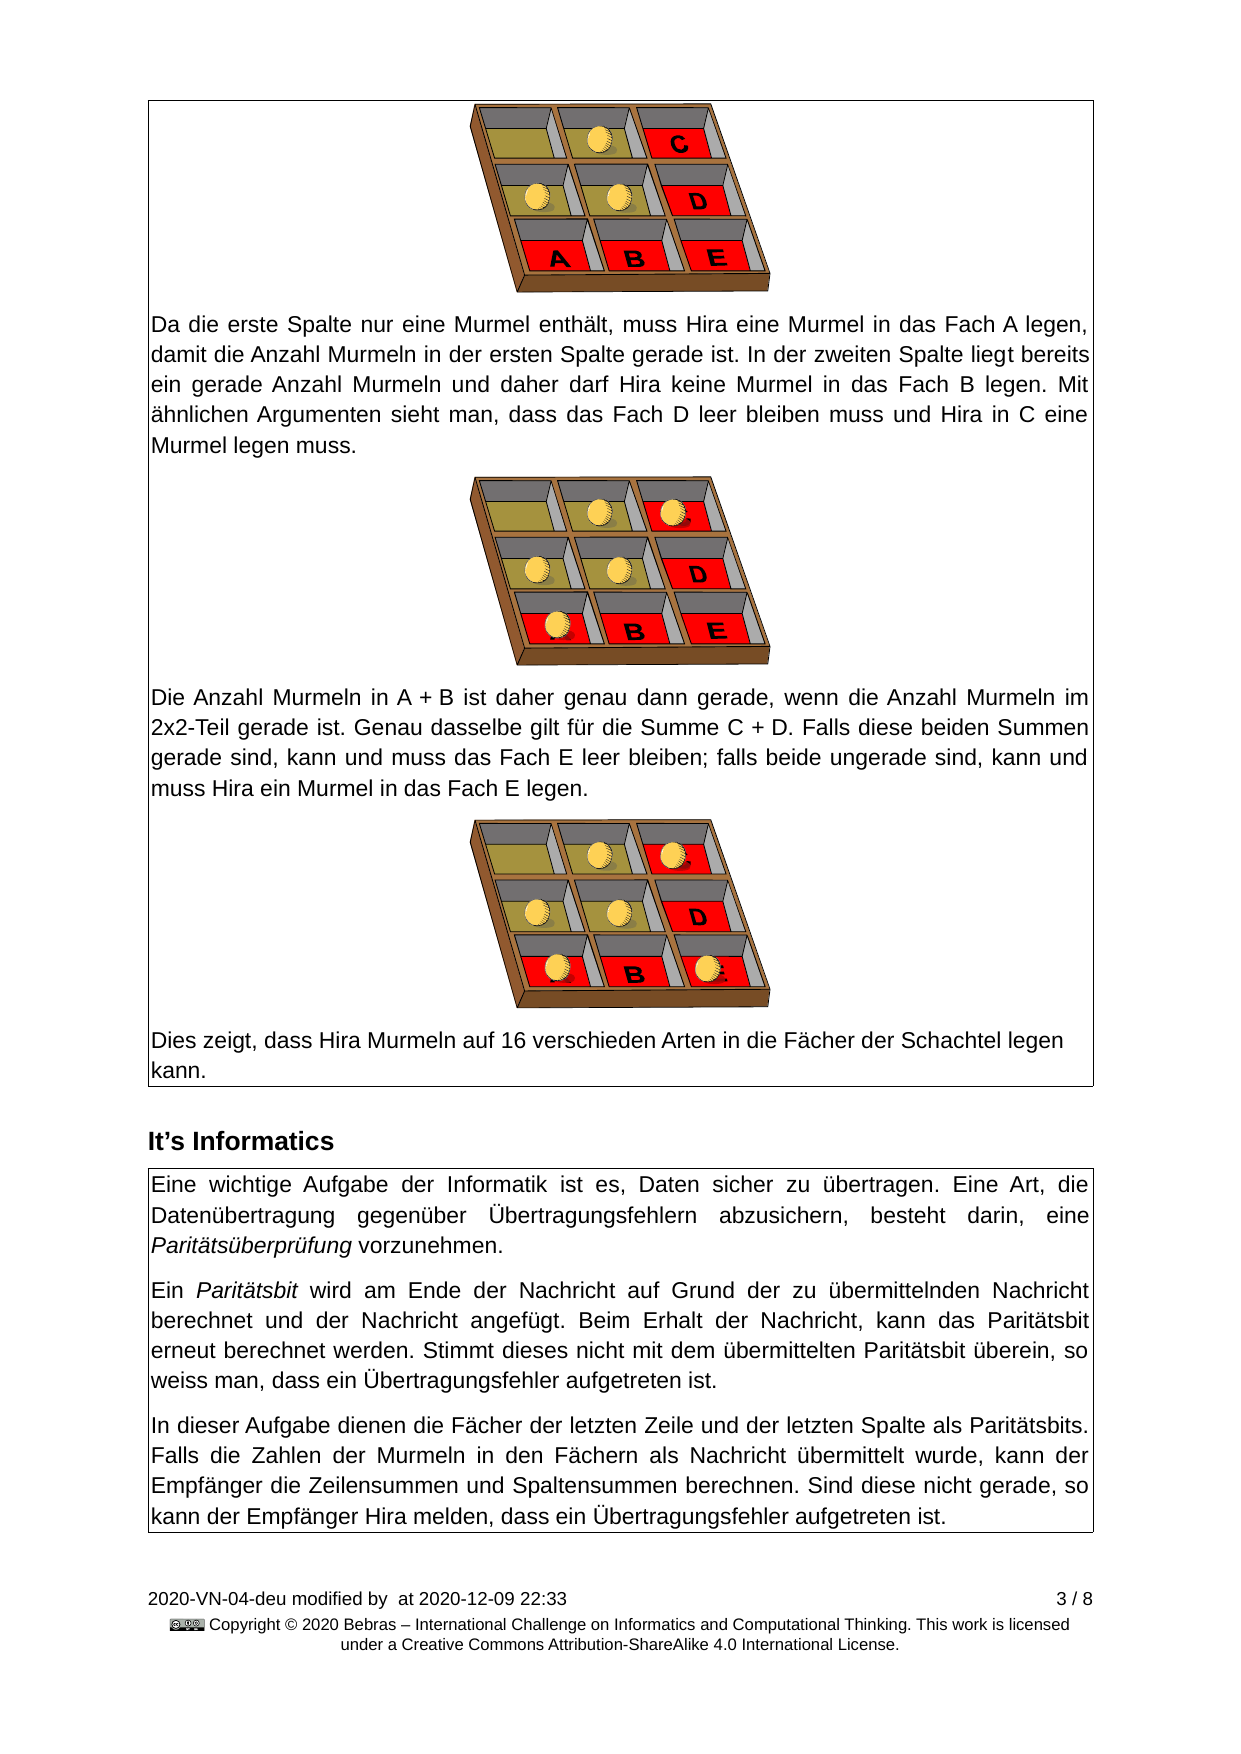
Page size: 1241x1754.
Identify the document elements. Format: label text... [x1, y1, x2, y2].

text Dies zeigt, dass Hira Murmeln auf 16 verschieden Arten in die Fächer der Schachtel legen kann. [149, 1024, 1093, 1086]
text In dieser Aufgabe dienen die Fächer der letzten Zeile und der letzten Spalte als Paritätsbits. Falls die Zahlen der Murmeln in den Fächern als Nachricht übermittelt wurde, kann der Empfänger die Zeilensummen und Spaltensummen berechnen. Sind diese nicht gerade, so kann der Empfänger Hira melden, dass ein Übertragungsfehler aufgetreten ist. [149, 1409, 1093, 1532]
text Ein Paritätsbit wird am Ende der Nachricht auf Grund der zu übermittelnden Nachricht berechnet und der Nachricht angefügt. Beim Erhalt der Nachricht, kann das Paritätsbit erneut berechnet werden. Stimmt dieses nicht mit dem übermittelten Paritätsbit überein, so weiss man, dass ein Übertragungsfehler aufgetreten ist. [149, 1273, 1093, 1393]
text Die Anzahl Murmeln in A + B ist daher genau dann gerade, wenn die Anzahl Murmeln im 2x2-Teil gerade ist. Genau dasselbe gilt für die Summe C + D. Falls diese beiden Summen gerade sind, kann und muss das Fach E leer bleiben; falls beide ungerade sind, kann und muss Hira ein Murmel in das Fach E legen. [149, 681, 1093, 801]
subtitle It’s Informatics [148, 1126, 1093, 1156]
text Da die erste Spalte nur eine Murmel enthält, muss Hira eine Murmel in das Fach A legen, damit die Anzahl Murmeln in der ersten Spalte gerade ist. In der zweiten Spalte liegt bereits ein gerade Anzahl Murmeln und daher darf Hira keine Murmel in das Fach B legen. Mit ähnlichen Argumenten sieht man, dass das Fach D leer bleiben muss und Hira in C eine Murmel legen muss. [149, 308, 1093, 458]
text Eine wichtige Aufgabe der Informatik ist es, Daten sicher zu übertragen. Eine Art, die Datenübertragung gegenüber Übertragungsfehlern abzusichern, besteht darin, eine Paritätsüberprüfung vorzunehmen. [149, 1169, 1093, 1258]
